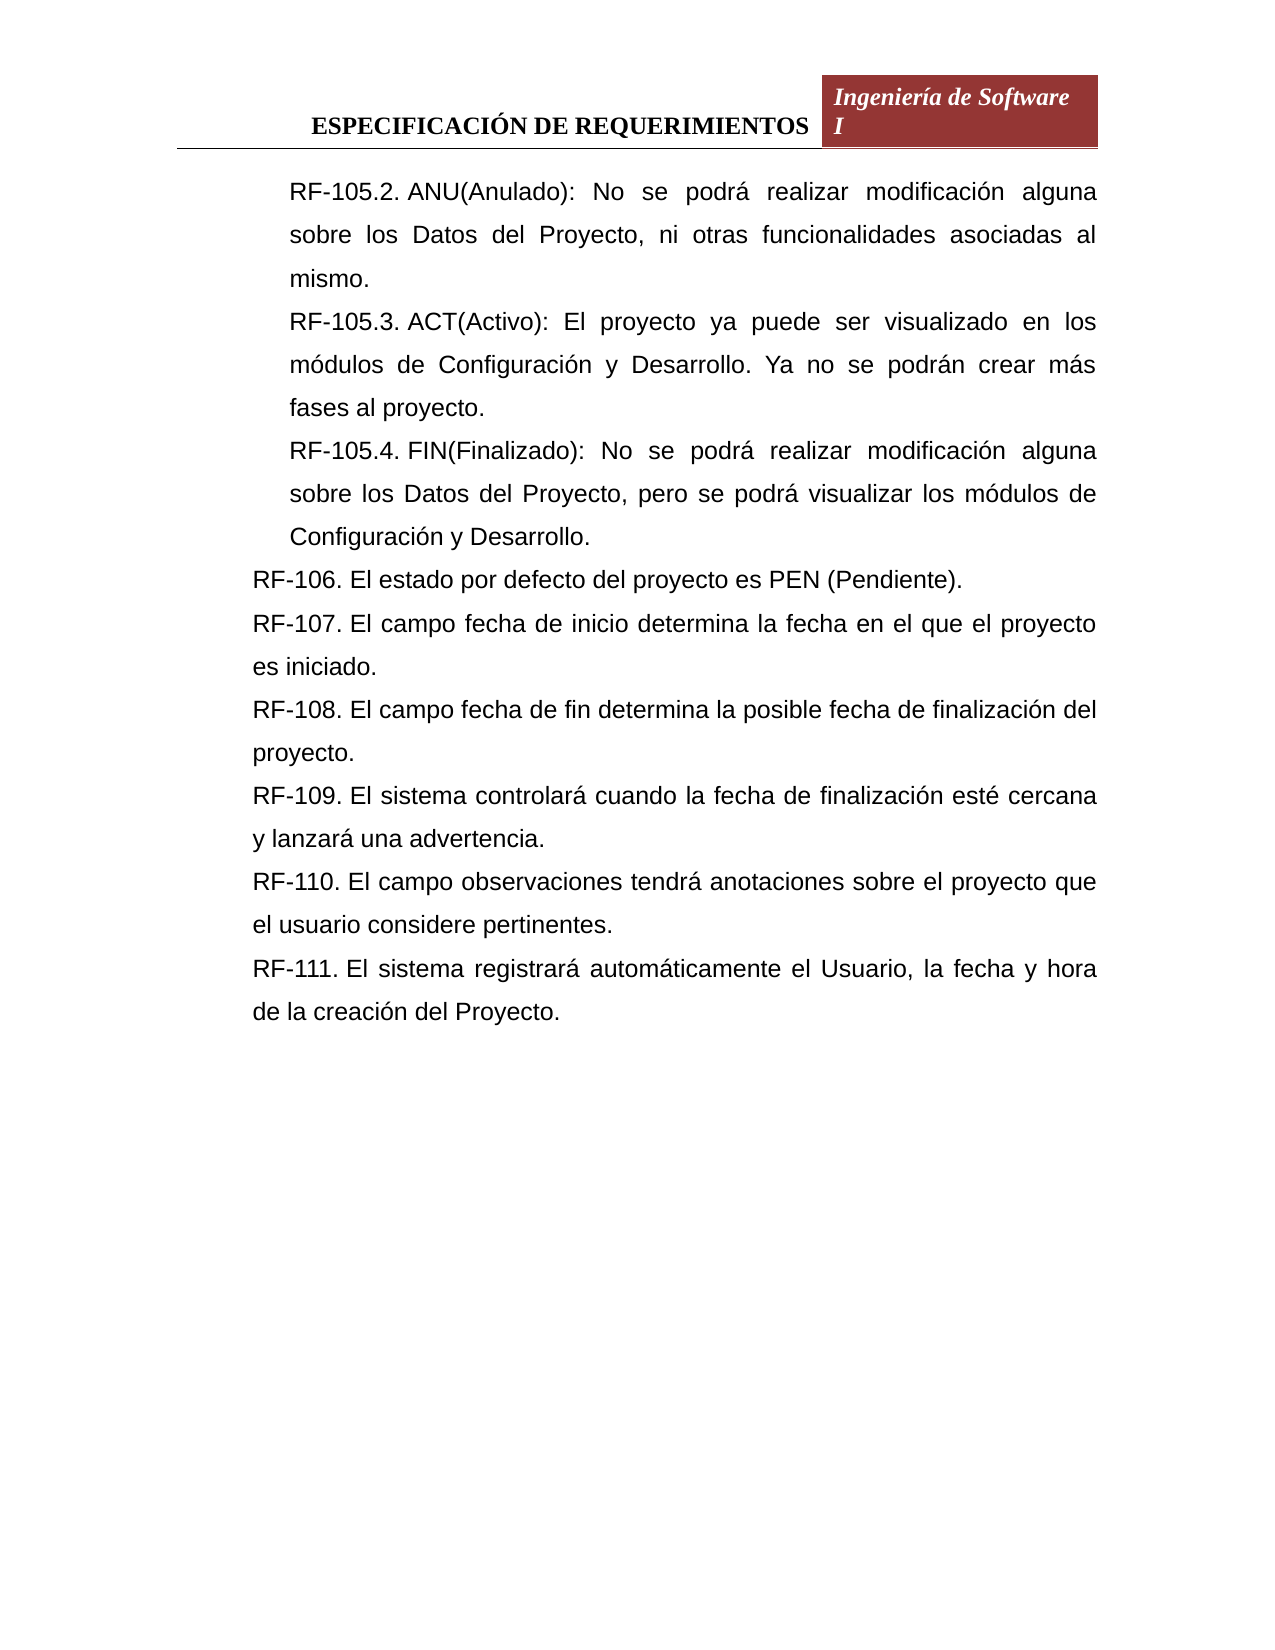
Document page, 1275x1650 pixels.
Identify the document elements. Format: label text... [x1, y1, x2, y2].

list ANU(Anulado): No se podrá realizar modificación alguna sobre los Datos del Proyecto, ni otras funcionalidades asociadas al mismo. [289, 177, 1098, 292]
list FIN(Finalizado): No se podrá realizar modificación alguna sobre los Datos del Proyecto, pero se podrá visualizar los módulos de Configuración y Desarrollo. [289, 436, 1098, 551]
list El campo observaciones tendrá anotaciones sobre el proyecto que el usuario considere pertinentes. [177, 867, 1098, 939]
list El campo fecha de fin determina la posible fecha de finalización del proyecto. [177, 695, 1098, 767]
list ACT(Activo): El proyecto ya puede ser visualizado en los módulos de Configuración y Desarrollo. Ya no se podrán crear más fases al proyecto. [289, 307, 1098, 422]
list El estado por defecto del proyecto es PEN (Pendiente). [177, 565, 1098, 594]
list El sistema registrará automáticamente el Usuario, la fecha y hora de la creación del Proyecto. [177, 953, 1098, 1025]
list El sistema controlará cuando la fecha de finalización esté cercana y lanzará una advertencia. [177, 781, 1098, 853]
list El campo fecha de inicio determina la fecha en el que el proyecto es iniciado. [177, 608, 1098, 680]
